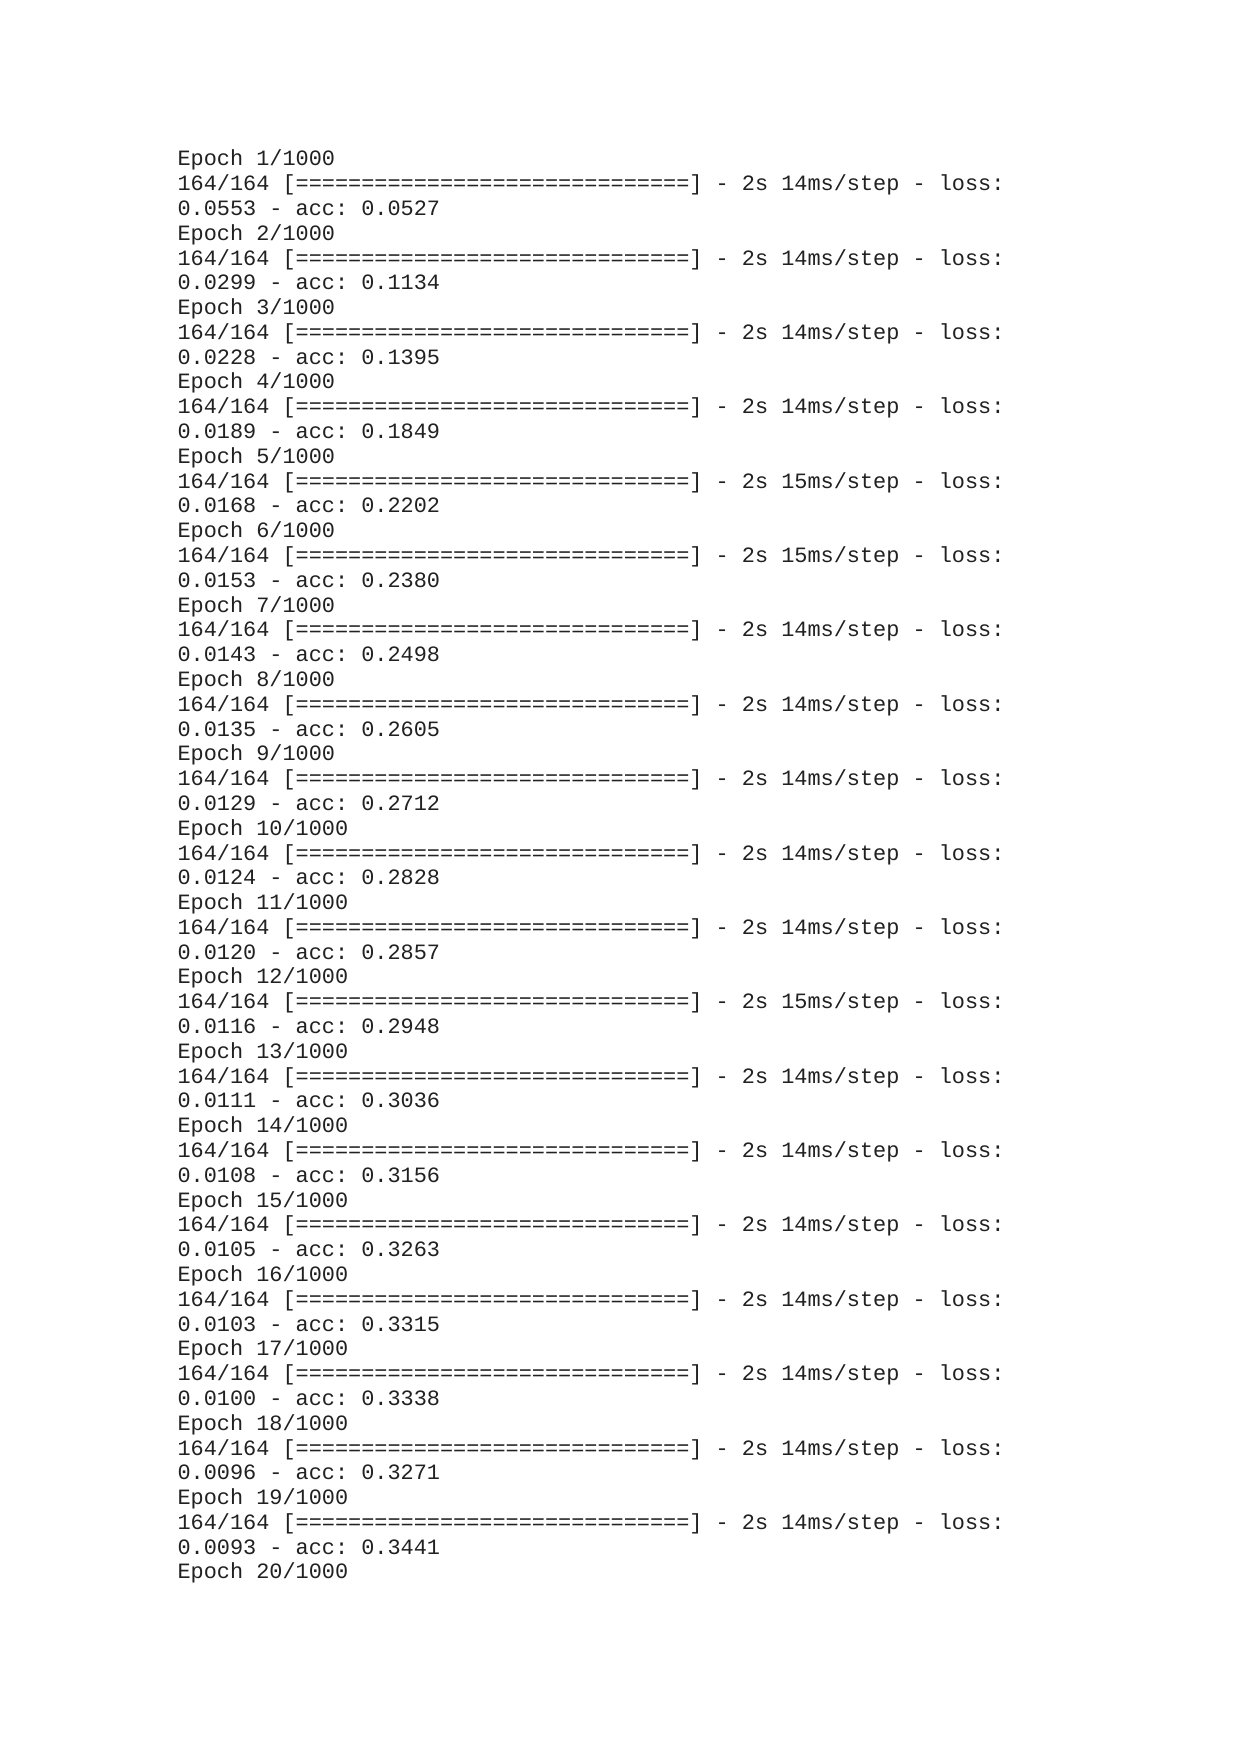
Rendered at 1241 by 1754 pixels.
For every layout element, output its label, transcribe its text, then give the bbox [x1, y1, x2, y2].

text 164/164 [==============================] - 2s 14ms/step - loss: 0.0100 - acc: 0.3338 [177, 1362, 1063, 1412]
text Epoch 3/1000 [177, 296, 1063, 321]
text Epoch 8/1000 [177, 668, 1063, 693]
text 164/164 [==============================] - 2s 14ms/step - loss: 0.0189 - acc: 0.1849 [177, 396, 1063, 445]
text Epoch 4/1000 [177, 371, 1063, 396]
text Epoch 20/1000 [177, 1561, 1063, 1586]
text Epoch 10/1000 [177, 817, 1063, 842]
text Epoch 13/1000 [177, 1040, 1063, 1065]
text 164/164 [==============================] - 2s 14ms/step - loss: 0.0111 - acc: 0.3036 [177, 1065, 1063, 1114]
text Epoch 2/1000 [177, 222, 1063, 247]
text 164/164 [==============================] - 2s 14ms/step - loss: 0.0105 - acc: 0.3263 [177, 1214, 1063, 1263]
text Epoch 1/1000 [177, 148, 1063, 172]
text 164/164 [==============================] - 2s 14ms/step - loss: 0.0093 - acc: 0.3441 [177, 1511, 1063, 1561]
text 164/164 [==============================] - 2s 14ms/step - loss: 0.0143 - acc: 0.2498 [177, 619, 1063, 668]
text 164/164 [==============================] - 2s 14ms/step - loss: 0.0103 - acc: 0.3315 [177, 1288, 1063, 1338]
text 164/164 [==============================] - 2s 14ms/step - loss: 0.0135 - acc: 0.2605 [177, 693, 1063, 743]
text Epoch 17/1000 [177, 1338, 1063, 1362]
text 164/164 [==============================] - 2s 15ms/step - loss: 0.0116 - acc: 0.2948 [177, 991, 1063, 1040]
text Epoch 6/1000 [177, 519, 1063, 544]
text Epoch 19/1000 [177, 1486, 1063, 1511]
text 164/164 [==============================] - 2s 14ms/step - loss: 0.0228 - acc: 0.1395 [177, 321, 1063, 371]
text 164/164 [==============================] - 2s 14ms/step - loss: 0.0108 - acc: 0.3156 [177, 1139, 1063, 1189]
text Epoch 7/1000 [177, 594, 1063, 619]
text 164/164 [==============================] - 2s 15ms/step - loss: 0.0168 - acc: 0.2202 [177, 470, 1063, 519]
text Epoch 18/1000 [177, 1412, 1063, 1437]
text Epoch 5/1000 [177, 445, 1063, 470]
text 164/164 [==============================] - 2s 14ms/step - loss: 0.0129 - acc: 0.2712 [177, 767, 1063, 817]
text 164/164 [==============================] - 2s 15ms/step - loss: 0.0153 - acc: 0.2380 [177, 544, 1063, 594]
text 164/164 [==============================] - 2s 14ms/step - loss: 0.0096 - acc: 0.3271 [177, 1437, 1063, 1486]
text 164/164 [==============================] - 2s 14ms/step - loss: 0.0120 - acc: 0.2857 [177, 916, 1063, 966]
text Epoch 12/1000 [177, 966, 1063, 991]
text 164/164 [==============================] - 2s 14ms/step - loss: 0.0124 - acc: 0.2828 [177, 842, 1063, 891]
text 164/164 [==============================] - 2s 14ms/step - loss: 0.0553 - acc: 0.0527 [177, 172, 1063, 222]
text Epoch 14/1000 [177, 1114, 1063, 1139]
text Epoch 15/1000 [177, 1189, 1063, 1214]
text Epoch 11/1000 [177, 891, 1063, 916]
text Epoch 9/1000 [177, 743, 1063, 767]
text Epoch 16/1000 [177, 1263, 1063, 1288]
text 164/164 [==============================] - 2s 14ms/step - loss: 0.0299 - acc: 0.1134 [177, 247, 1063, 296]
